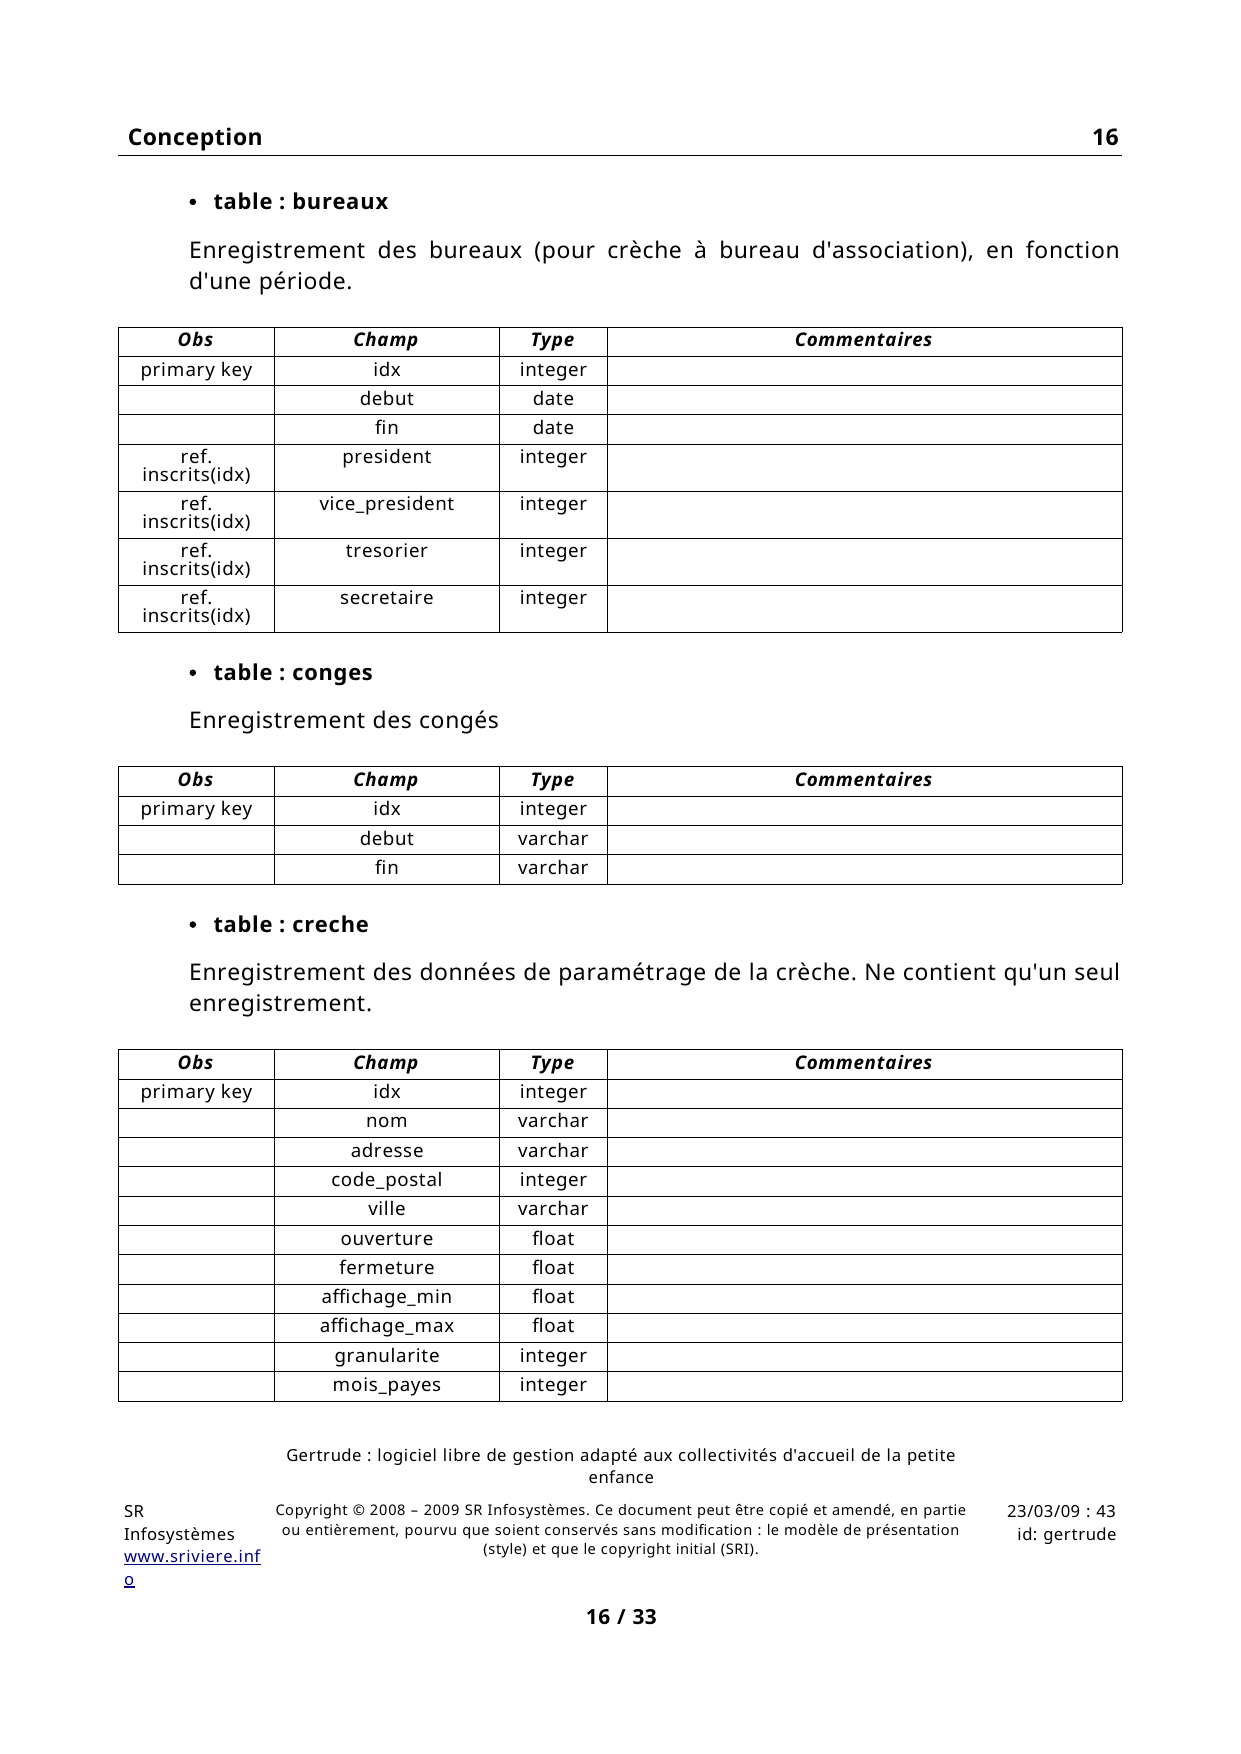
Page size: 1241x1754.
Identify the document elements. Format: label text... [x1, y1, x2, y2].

table_cell ville [275, 1197, 499, 1225]
table_header Type [500, 1050, 607, 1079]
table_header Obs [119, 328, 274, 356]
table_cell float [500, 1285, 607, 1313]
table_cell [608, 797, 1122, 825]
table_cell affichage_max [275, 1314, 499, 1342]
table_header Commentaires [608, 767, 1122, 796]
table_cell [608, 826, 1122, 854]
table_cell [608, 1343, 1122, 1371]
table_cell integer [500, 1080, 607, 1108]
table_cell [608, 1080, 1122, 1108]
table_cell [608, 492, 1122, 538]
table_cell code_postal [275, 1167, 499, 1196]
table_header Obs [119, 1050, 274, 1079]
subtitle table : conges [189, 655, 1122, 687]
table_cell primary key [119, 797, 274, 825]
table_cell [119, 1167, 274, 1196]
table_cell [119, 1255, 274, 1284]
table_cell [608, 445, 1122, 491]
table_cell vice_president [275, 492, 499, 538]
table_header Champ [275, 767, 499, 796]
table_cell [608, 1255, 1122, 1284]
table_cell adresse [275, 1138, 499, 1166]
table_cell float [500, 1314, 607, 1342]
table_cell integer [500, 797, 607, 825]
table_cell [608, 415, 1122, 444]
table_cell ouverture [275, 1226, 499, 1254]
table_cell [119, 1109, 274, 1137]
table_cell president [275, 445, 499, 491]
table_cell [608, 1285, 1122, 1313]
table_cell integer [500, 1167, 607, 1196]
table_header Champ [275, 328, 499, 356]
table_cell [119, 386, 274, 414]
table_cell [608, 1197, 1122, 1225]
table_cell [608, 1109, 1122, 1137]
table_cell [119, 1343, 274, 1371]
table_cell fin [275, 415, 499, 444]
table_cell [119, 1138, 274, 1166]
table_cell ref. inscrits(idx) [119, 492, 274, 538]
table_cell [608, 1314, 1122, 1342]
text Enregistrement des données de paramétrage de la crèche. Ne contient qu'un seul enregistrement. [189, 956, 1122, 1018]
table_cell secretaire [275, 586, 499, 632]
table_cell varchar [500, 826, 607, 854]
table_cell [119, 1226, 274, 1254]
table_cell [608, 357, 1122, 385]
table_cell affichage_min [275, 1285, 499, 1313]
table_cell varchar [500, 1197, 607, 1225]
text Enregistrement des bureaux (pour crèche à bureau d'association), en fonction d'une période. [189, 233, 1122, 296]
table_cell [608, 1138, 1122, 1166]
table_cell varchar [500, 855, 607, 884]
table_header Type [500, 328, 607, 356]
table_cell varchar [500, 1138, 607, 1166]
table_cell [608, 586, 1122, 632]
table_cell [608, 1226, 1122, 1254]
table_header Type [500, 767, 607, 796]
table_cell primary key [119, 357, 274, 385]
table_cell ref. inscrits(idx) [119, 445, 274, 491]
table_cell integer [500, 539, 607, 585]
subtitle table : bureaux [189, 184, 1122, 216]
table_header Commentaires [608, 328, 1122, 356]
table_cell date [500, 415, 607, 444]
table_cell integer [500, 1343, 607, 1371]
table_cell date [500, 386, 607, 414]
table_cell [608, 1167, 1122, 1196]
table_cell [608, 539, 1122, 585]
text Enregistrement des congés [189, 704, 1122, 735]
table_cell integer [500, 586, 607, 632]
table_cell [119, 1372, 274, 1401]
table_cell idx [275, 1080, 499, 1108]
table_cell [119, 1314, 274, 1342]
table_cell [119, 826, 274, 854]
table_cell idx [275, 797, 499, 825]
table_cell tresorier [275, 539, 499, 585]
table_cell idx [275, 357, 499, 385]
table_cell primary key [119, 1080, 274, 1108]
table_cell mois_payes [275, 1372, 499, 1401]
table_cell [608, 386, 1122, 414]
table_cell [119, 415, 274, 444]
table_header Obs [119, 767, 274, 796]
table_cell fermeture [275, 1255, 499, 1284]
subtitle table : creche [189, 907, 1122, 938]
table_cell [119, 1197, 274, 1225]
table_header Commentaires [608, 1050, 1122, 1079]
table_header Champ [275, 1050, 499, 1079]
table_cell integer [500, 1372, 607, 1401]
table_cell [608, 855, 1122, 884]
table_cell [608, 1372, 1122, 1401]
table_cell integer [500, 445, 607, 491]
table_cell float [500, 1255, 607, 1284]
table_cell fin [275, 855, 499, 884]
table_cell float [500, 1226, 607, 1254]
table_cell nom [275, 1109, 499, 1137]
table_cell ref. inscrits(idx) [119, 586, 274, 632]
table_cell ref. inscrits(idx) [119, 539, 274, 585]
table_cell varchar [500, 1109, 607, 1137]
table_cell [119, 1285, 274, 1313]
table_cell debut [275, 826, 499, 854]
table_cell debut [275, 386, 499, 414]
table_cell granularite [275, 1343, 499, 1371]
table_cell [119, 855, 274, 884]
table_cell integer [500, 492, 607, 538]
table_cell integer [500, 357, 607, 385]
